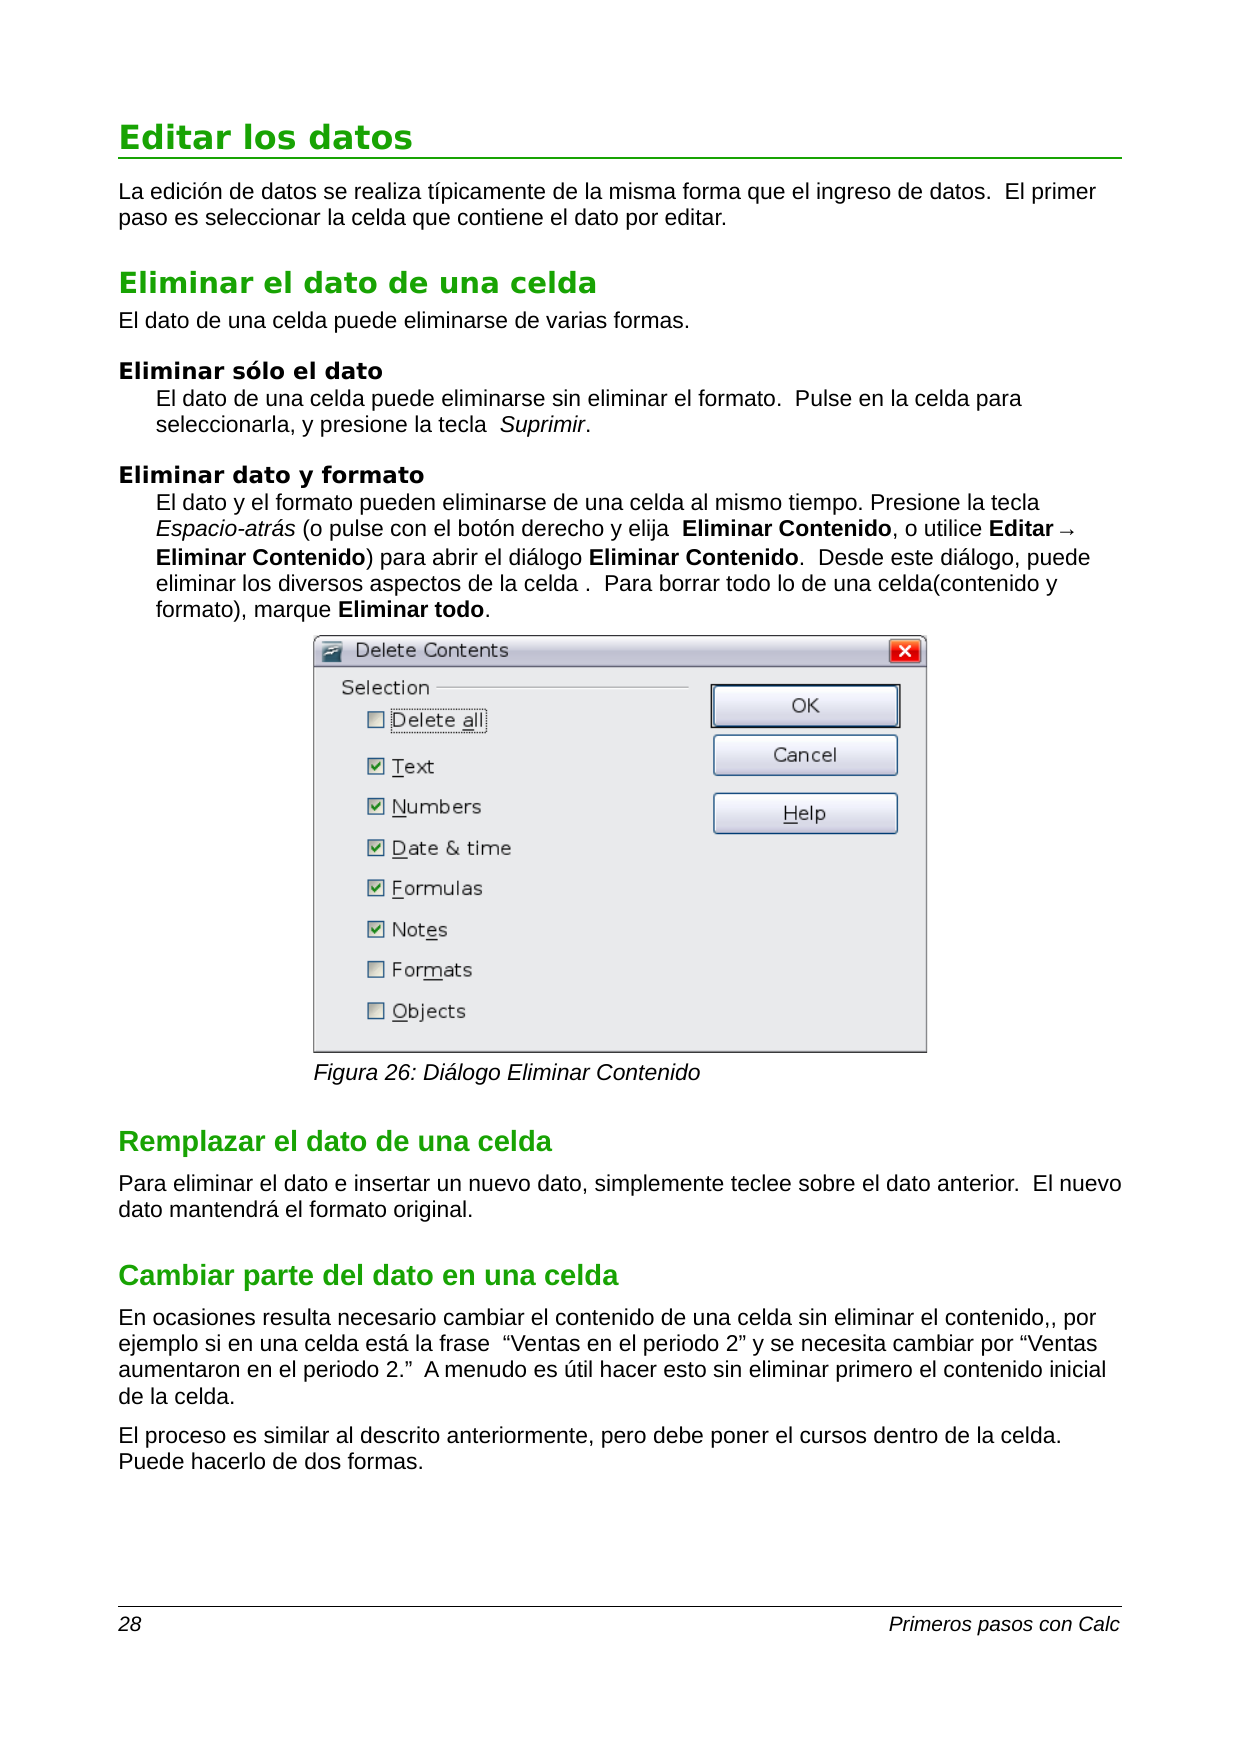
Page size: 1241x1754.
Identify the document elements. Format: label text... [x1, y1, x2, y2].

text Para eliminar el dato e insertar un nuevo dato, simplemente teclee sobre el dato anterior. El nuevo dato mantendrá el formato original. [118, 1169, 1122, 1222]
text El dato de una celda puede eliminarse de varias formas. [118, 307, 1122, 333]
text La edición de datos se realiza típicamente de la misma forma que el ingreso de datos. El primer paso es seleccionar la celda que contiene el dato por editar. [118, 178, 1122, 231]
text Figura 26: Diálogo Eliminar Contenido [313, 1059, 927, 1086]
text En ocasiones resulta necesario cambiar el contenido de una celda sin eliminar el contenido,, por ejemplo si en una celda está la frase “Ventas en el periodo 2” y se necesita cambiar por “Ventas aumentaron en el periodo 2.” A menudo es útil hacer esto sin eliminar primero el contenido inicial de la celda. [118, 1304, 1122, 1409]
subtitle Cambiar parte del dato en una celda [118, 1258, 1122, 1291]
text Eliminar sólo el dato [118, 358, 1122, 384]
subtitle Eliminar el dato de una celda [118, 266, 1122, 300]
picture [313, 635, 928, 1053]
subtitle Remplazar el dato de una celda [118, 1124, 1122, 1157]
text El dato y el formato pueden eliminarse de una celda al mismo tiempo. Presione la tecla Espacio-atrás (o pulse con el botón derecho y elija Eliminar Contenido, o utilice Editar → Eliminar Contenido) para abrir el diálogo Eliminar Contenido. Desde este diálogo, puede eliminar los diversos aspectos de la celda . Para borrar todo lo de una celda(contenido y formato), marque Eliminar todo. [156, 489, 1122, 623]
subtitle Editar los datos [118, 118, 1122, 157]
text Eliminar dato y formato [118, 462, 1122, 489]
text El dato de una celda puede eliminarse sin eliminar el formato. Pulse en la celda para seleccionarla, y presione la tecla Suprimir. [156, 384, 1122, 437]
text El proceso es similar al descrito anteriormente, pero debe poner el cursos dentro de la celda. Puede hacerlo de dos formas. [118, 1422, 1122, 1474]
